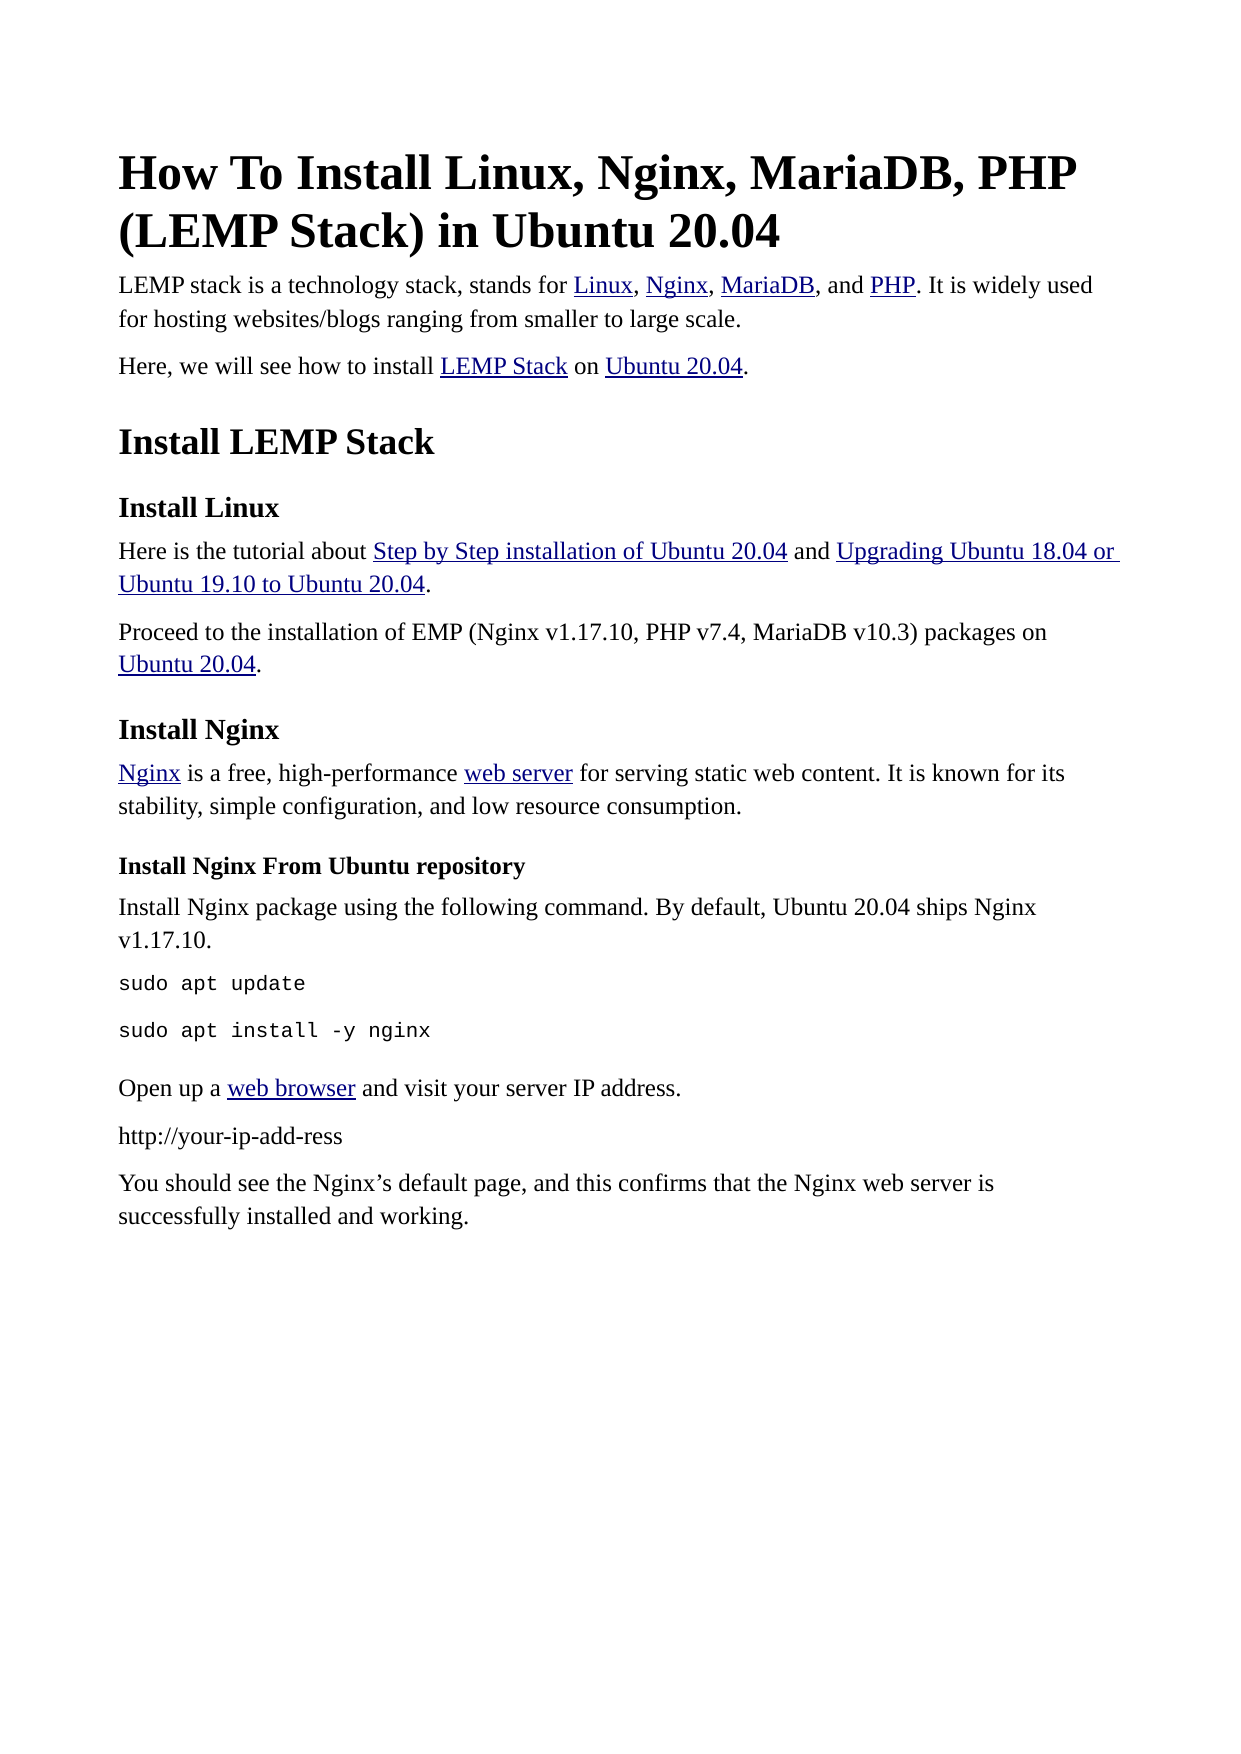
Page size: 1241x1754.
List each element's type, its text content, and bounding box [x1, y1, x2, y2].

text sudo apt install -y nginx [118, 1020, 1122, 1044]
text Here is the tutorial about Step by Step installation of Ubuntu 20.04 and Upgrading Ubuntu 18.04 or Ubuntu 19.10 to Ubuntu 20.04. [118, 536, 1122, 598]
text sudo apt update [118, 973, 1122, 996]
text Here, we will see how to install LEMP Stack on Ubuntu 20.04. [118, 351, 1122, 380]
text LEMP stack is a technology stack, stands for Linux, Nginx, MariaDB, and PHP. It is widely used for hosting websites/blogs ranging from smaller to large scale. [118, 271, 1122, 332]
text Install Nginx package using the following command. By default, Ubuntu 20.04 ships Nginx v1.17.10. [118, 892, 1122, 954]
subtitle Install LEMP Stack [118, 420, 1122, 463]
text You should see the Nginx’s default page, and this confirms that the Nginx web server is successfully installed and working. [118, 1168, 1122, 1230]
text Proceed to the installation of EMP (Nginx v1.17.10, PHP v7.4, MariaDB v10.3) packages on Ubuntu 20.04. [118, 617, 1122, 678]
text Nginx is a free, high-performance web server for serving static web content. It is known for its stability, simple configuration, and low resource consumption. [118, 758, 1122, 819]
subtitle Install Nginx From Ubuntu repository [118, 851, 1122, 880]
text http://your-ip-add-ress [118, 1121, 1122, 1149]
text Open up a web browser and visit your server IP address. [118, 1073, 1122, 1102]
subtitle Install Linux [118, 490, 1122, 523]
subtitle Install Nginx [118, 712, 1122, 745]
subtitle How To Install Linux, Nginx, MariaDB, PHP (LEMP Stack) in Ubuntu 20.04 [118, 143, 1122, 258]
